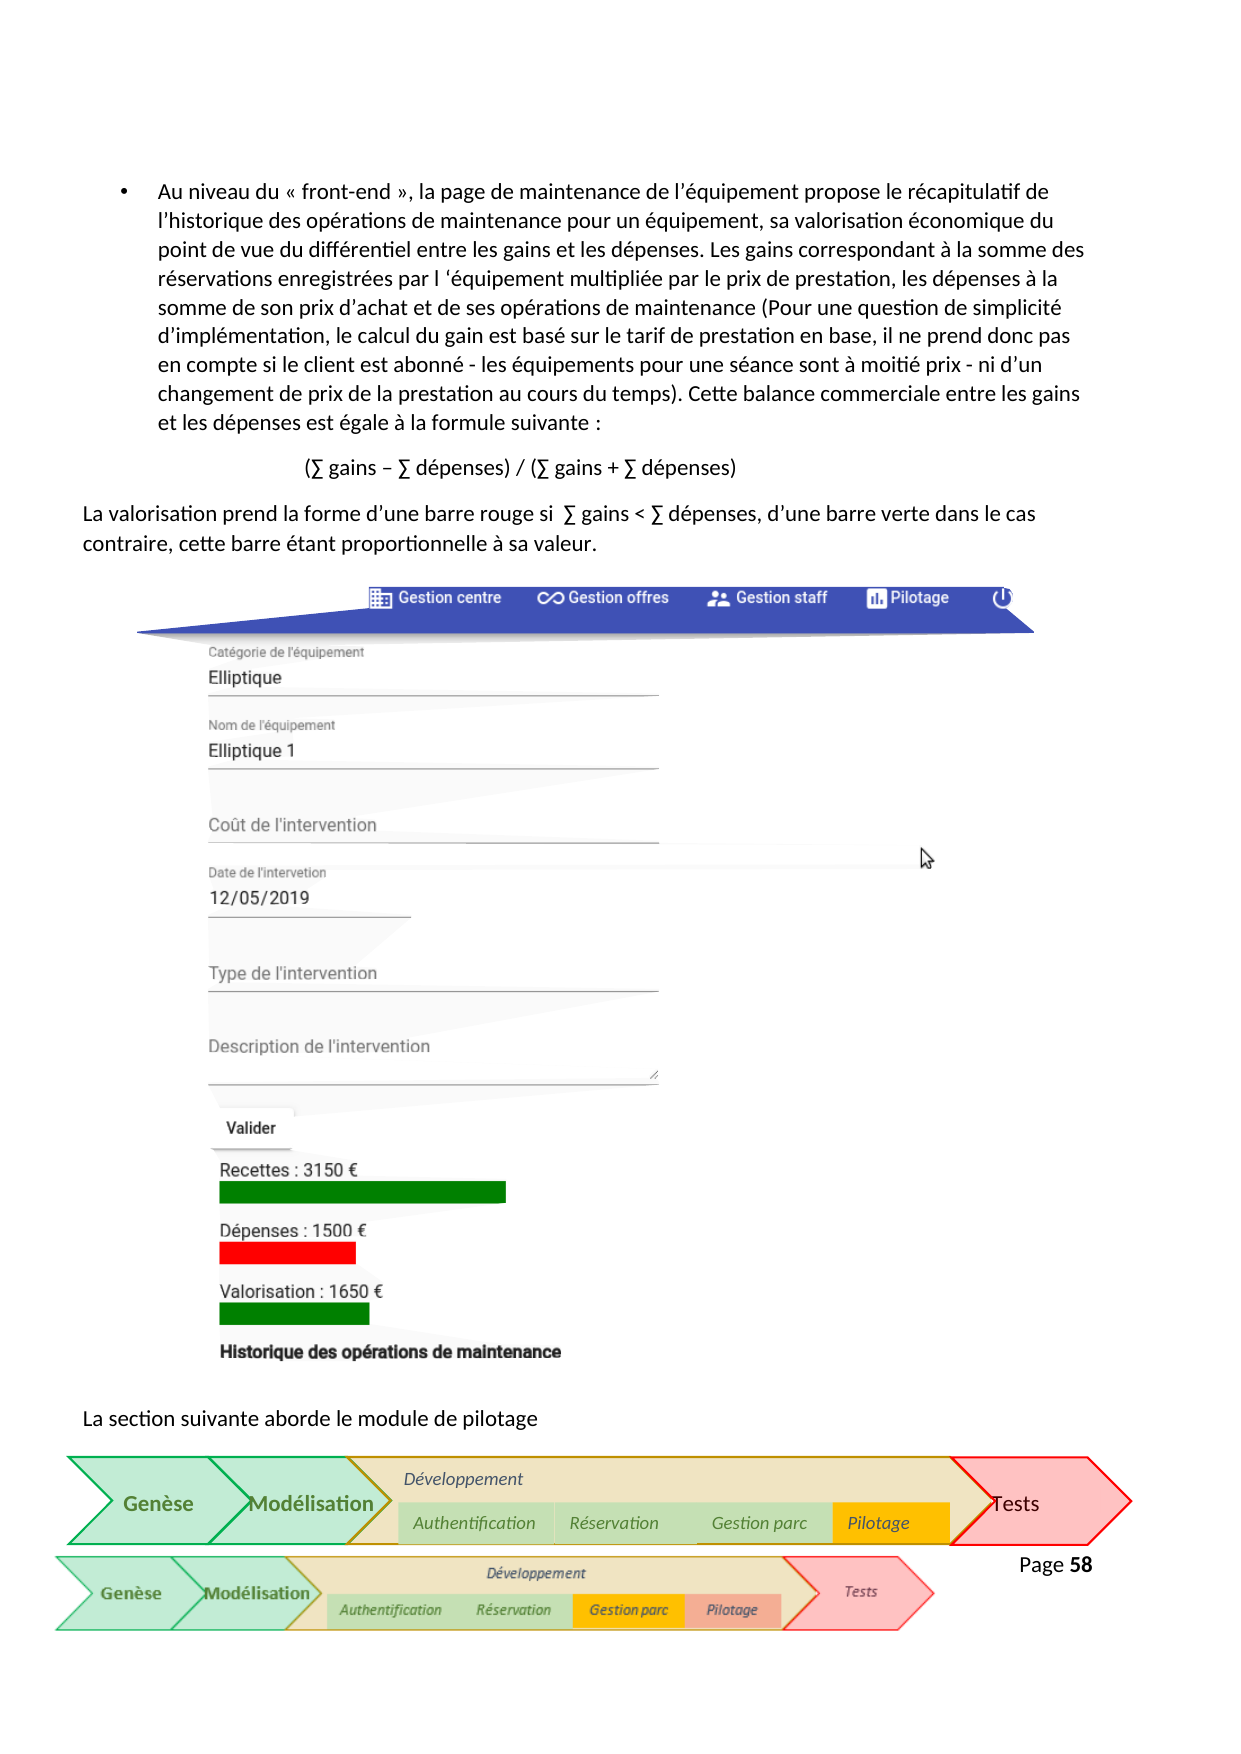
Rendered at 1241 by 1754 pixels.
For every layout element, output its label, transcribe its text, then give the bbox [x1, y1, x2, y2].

list Au niveau du « front-end », la page de maintenance de l’équipement propose le récapitulatif de l’historique des opérations de maintenance pour un équipement, sa valorisation économique du point de vue du différentiel entre les gains et les dépenses. Les gains correspondant à la somme des réservations enregistrées par l ‘équipement multipliée par le prix de prestation, les dépenses à la somme de son prix d’achat et de ses opérations de maintenance (Pour une question de simplicité d’implémentation, le calcul du gain est basé sur le tarif de prestation en base, il ne prend donc pas en compte si le client est abonné - les équipements pour une séance sont à moitié prix - ni d’un changement de prix de la prestation au cours du temps). Cette balance commerciale entre les gains et les dépenses est égale à la formule suivante : [120, 177, 1092, 436]
text La section suivante aborde le module de pilotage [83, 1404, 1092, 1432]
text (∑ gains – ∑ dépenses) / (∑ gains + ∑ dépenses) [230, 453, 1092, 482]
text La valorisation prend la forme d’une barre rouge si ∑ gains < ∑ dépenses, d’une barre verte dans le cas contraire, cette barre étant proportionnelle à sa valeur. [83, 499, 1092, 557]
